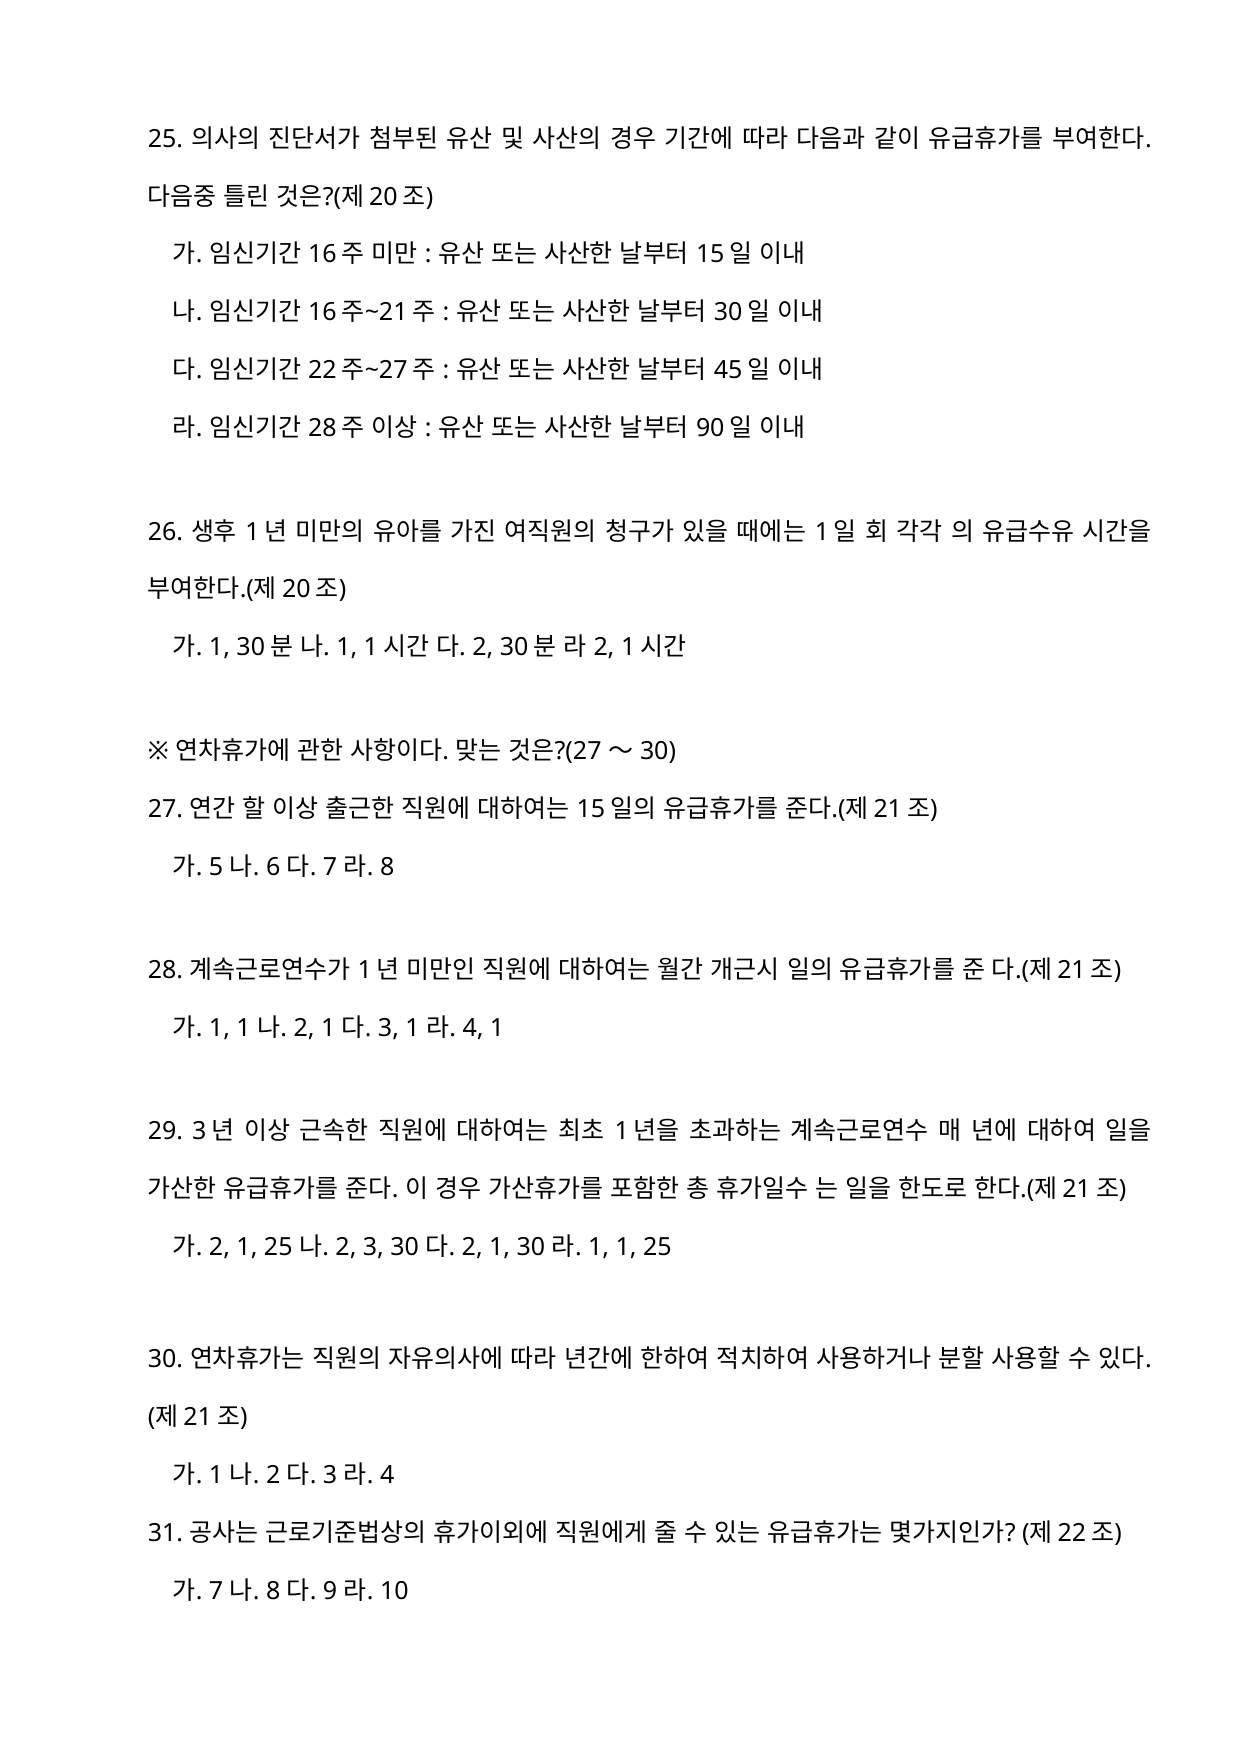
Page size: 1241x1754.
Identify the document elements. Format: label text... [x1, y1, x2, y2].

text 가. 5 나. 6 다. 7 라. 8 [173, 846, 1152, 882]
text 28. 계속근로연수가 1년 미만인 직원에 대하여는 월간 개근시 일의 유급휴가를 준 다.(제21조) [148, 949, 1152, 986]
text 26. 생후 1년 미만의 유아를 가진 여직원의 청구가 있을 때에는 1일 회 각각 의 유급수유 시간을 부여한다.(제20조) [148, 511, 1152, 605]
text 다. 임신기간 22주~27주 : 유산 또는 사산한 날부터 45일 이내 [173, 350, 1152, 386]
text 라. 임신기간 28주 이상 : 유산 또는 사산한 날부터 90일 이내 [173, 408, 1152, 444]
text ※ 연차휴가에 관한 사항이다. 맞는 것은?(27 ～ 30) [148, 730, 1152, 766]
text 나. 임신기간 16주~21주 : 유산 또는 사산한 날부터 30일 이내 [173, 292, 1152, 328]
text 27. 연간 할 이상 출근한 직원에 대하여는 15일의 유급휴가를 준다.(제21조) [148, 788, 1152, 824]
text 30. 연차휴가는 직원의 자유의사에 따라 년간에 한하여 적치하여 사용하거나 분할 사용할 수 있다.(제21조) [148, 1339, 1152, 1433]
text 가. 7 나. 8 다. 9 라. 10 [173, 1571, 1152, 1607]
text 가. 1, 1 나. 2, 1 다. 3, 1 라. 4, 1 [173, 1007, 1152, 1043]
text 25. 의사의 진단서가 첨부된 유산 및 사산의 경우 기간에 따라 다음과 같이 유급휴가를 부여한다. 다음중 틀린 것은?(제20조) [148, 118, 1152, 212]
text 29. 3년 이상 근속한 직원에 대하여는 최초 1년을 초과하는 계속근로연수 매 년에 대하여 일을 가산한 유급휴가를 준다. 이 경우 가산휴가를 포함한 총 휴가일수 는 일을 한도로 한다.(제21조) [148, 1111, 1152, 1205]
text 가. 2, 1, 25 나. 2, 3, 30 다. 2, 1, 30 라. 1, 1, 25 [173, 1226, 1152, 1263]
text 가. 1 나. 2 다. 3 라. 4 [173, 1455, 1152, 1491]
text 31. 공사는 근로기준법상의 휴가이외에 직원에게 줄 수 있는 유급휴가는 몇가지인가? (제22조) [148, 1513, 1152, 1549]
text 가. 임신기간 16주 미만 : 유산 또는 사산한 날부터 15일 이내 [173, 234, 1152, 270]
text 가. 1, 30분 나. 1, 1시간 다. 2, 30분 라 2, 1시간 [173, 627, 1152, 663]
